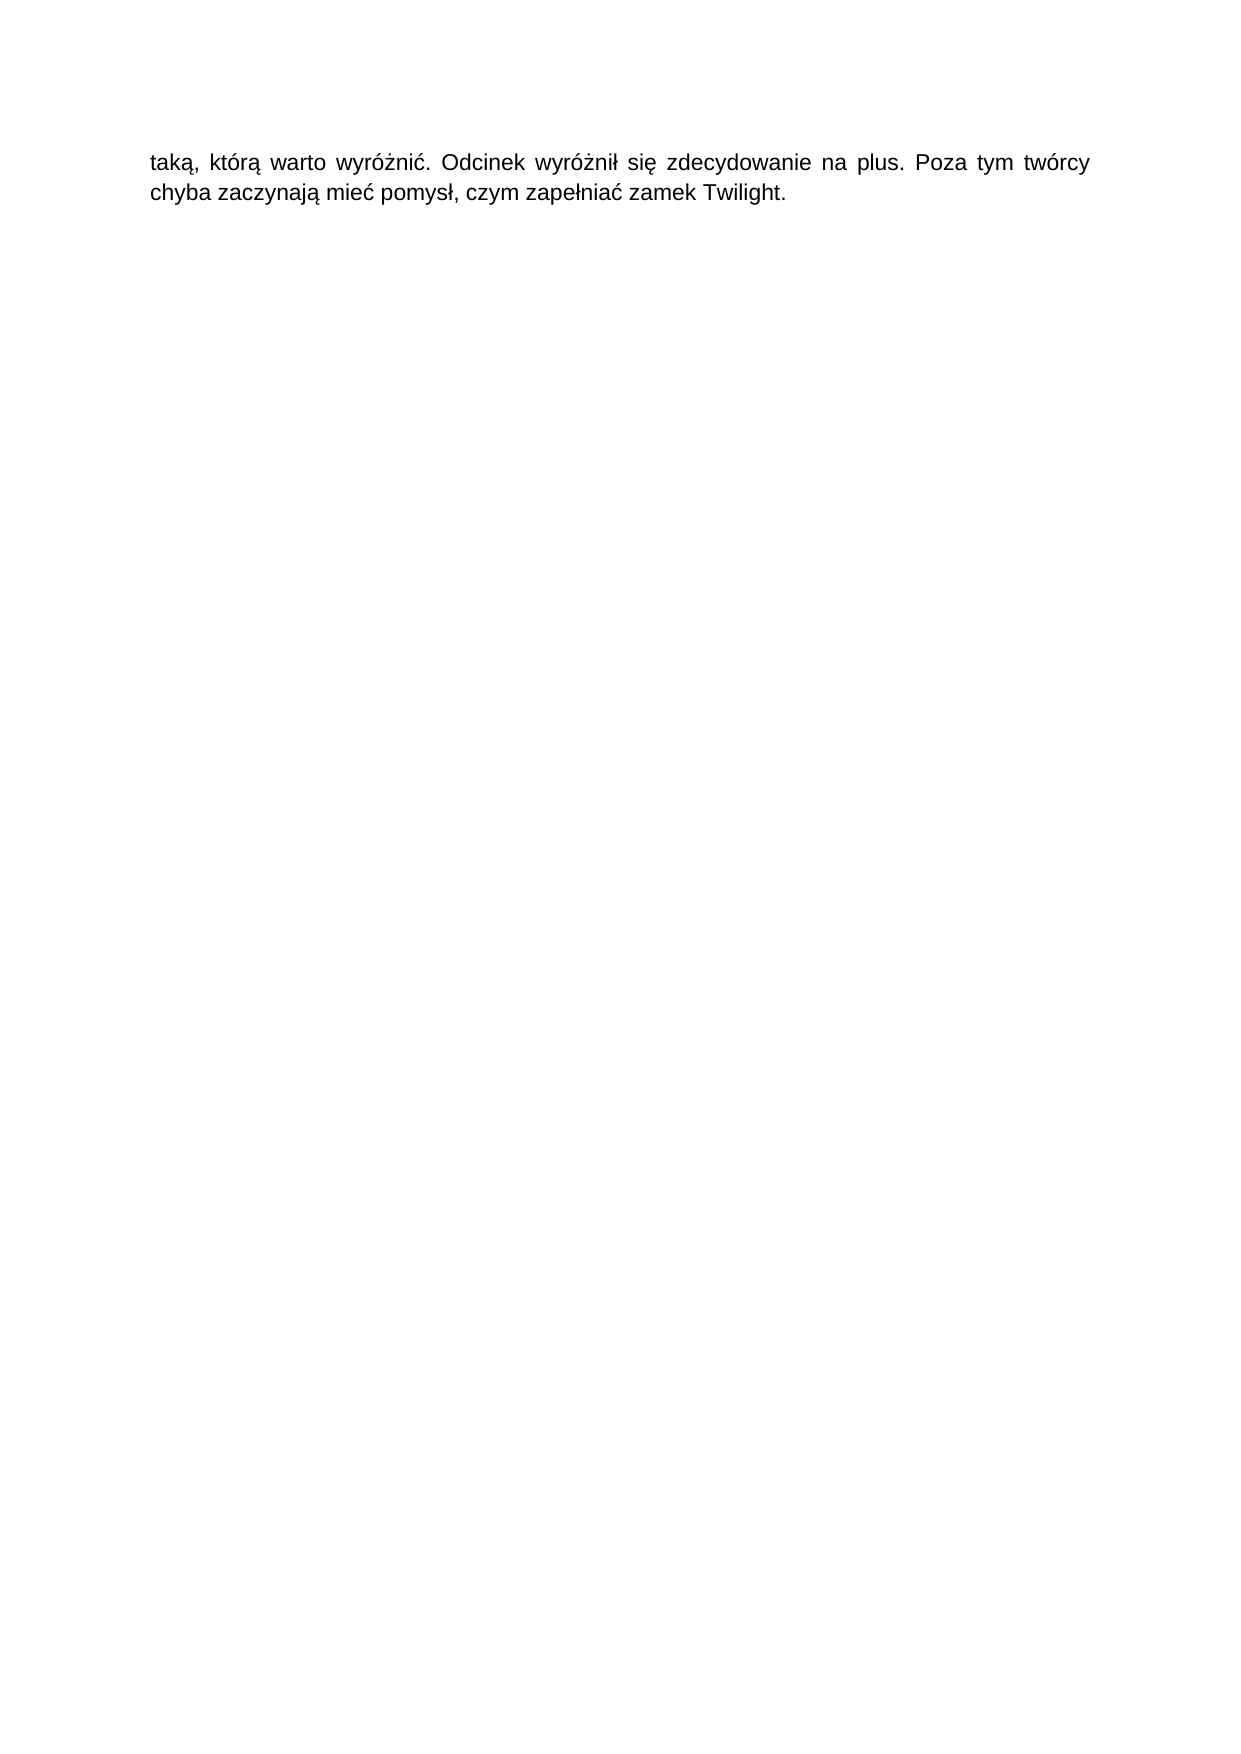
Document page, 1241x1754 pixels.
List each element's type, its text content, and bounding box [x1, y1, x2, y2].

text taką, którą warto wyróżnić. Odcinek wyróżnił się zdecydowanie na plus. Poza tym twórcy chyba zaczynają mieć pomysł, czym zapełniać zamek Twilight. [150, 150, 1091, 205]
